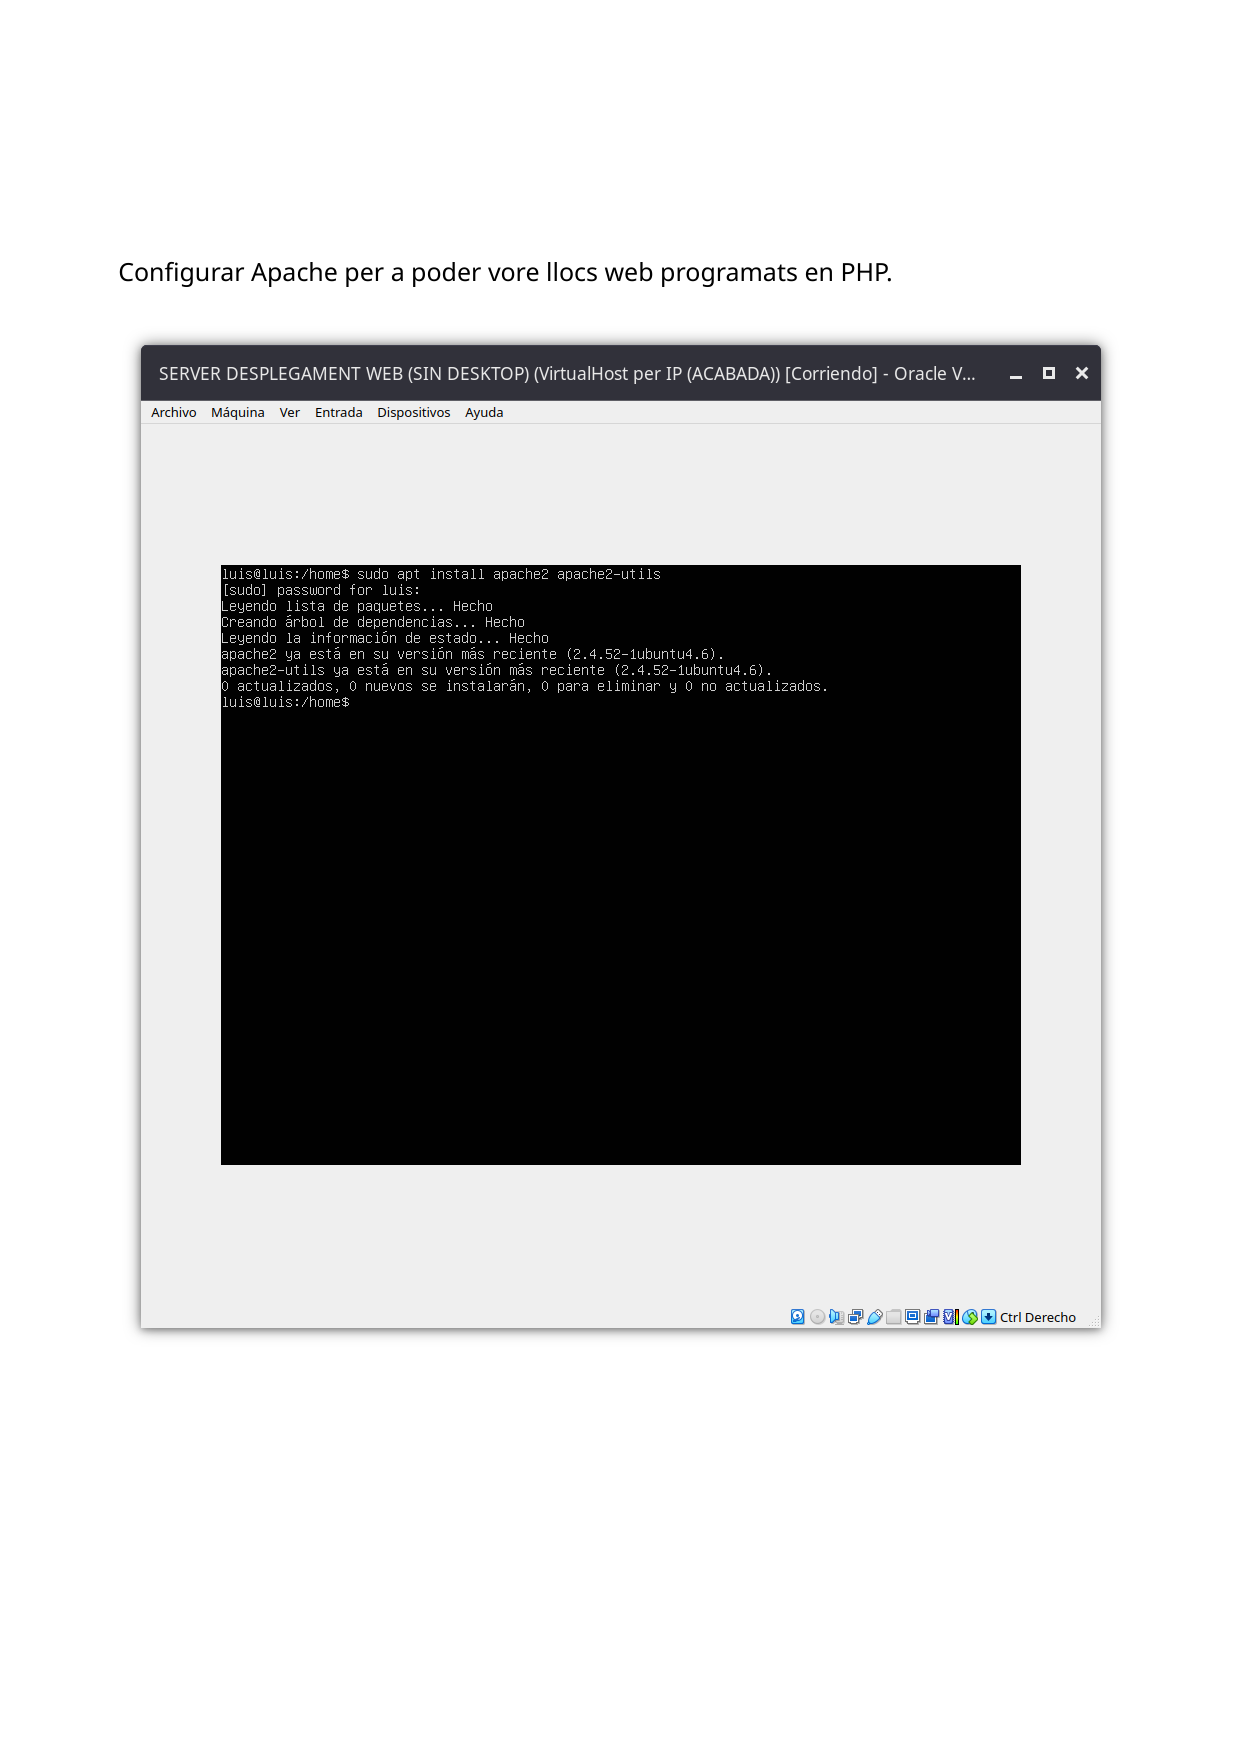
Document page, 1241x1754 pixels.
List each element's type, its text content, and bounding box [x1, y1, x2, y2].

text Configurar Apache per a poder vore llocs web programats en PHP. [118, 254, 1122, 288]
picture [118, 322, 1123, 1350]
